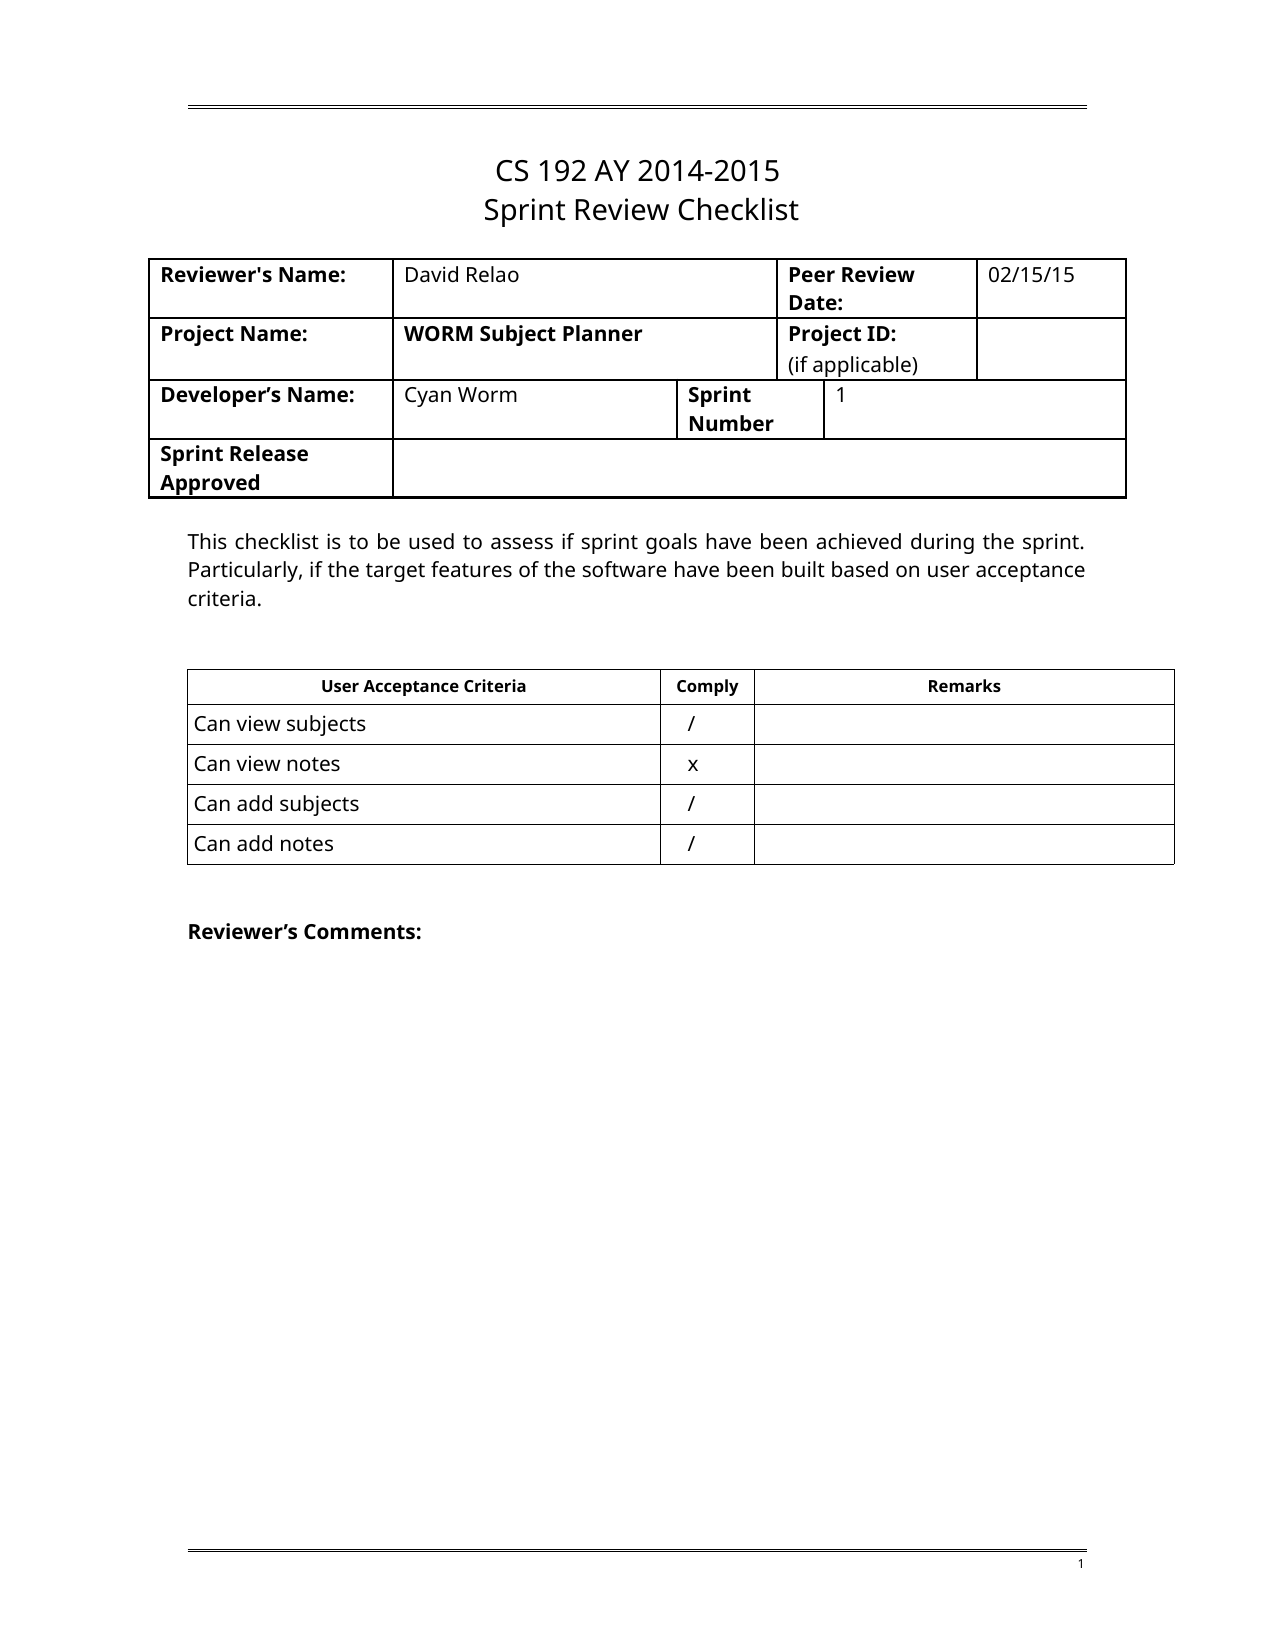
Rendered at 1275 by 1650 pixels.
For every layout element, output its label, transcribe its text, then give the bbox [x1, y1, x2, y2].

table_cell / [661, 825, 754, 863]
table_cell Developer’s Name: [150, 381, 392, 437]
table_cell Cyan Worm [394, 381, 676, 437]
table_cell [978, 319, 1125, 378]
table_header Remarks [755, 670, 1174, 703]
table_header Comply [661, 670, 754, 703]
text CS 192 AY 2014-2015 [187, 150, 1087, 190]
table_cell Can add notes [188, 825, 660, 863]
table_cell [755, 705, 1174, 743]
table_header User Acceptance Criteria [188, 670, 660, 703]
table_cell [755, 745, 1174, 783]
table_cell Project Name: [150, 319, 392, 378]
table_cell / [661, 785, 754, 823]
table_header 02/15/15 [978, 260, 1125, 317]
table_cell Can add subjects [188, 785, 660, 823]
table_cell Sprint Release Approved [150, 440, 392, 496]
table_cell [755, 825, 1174, 863]
text This checklist is to be used to assess if sprint goals have been achieved during the sprint. Particularly, if the target features of the software have been built based on user acceptance criteria. [187, 527, 1087, 612]
table_cell Can view subjects [188, 705, 660, 743]
table_header Peer Review Date: [778, 260, 976, 317]
table_cell Sprint Number [678, 381, 823, 437]
table_cell [394, 440, 1125, 496]
table_cell Project ID: [778, 319, 976, 348]
table_cell x [661, 745, 754, 783]
table_header David Relao [394, 260, 776, 317]
table_cell / [661, 705, 754, 743]
subtitle Reviewer’s Comments: [187, 917, 1087, 974]
table_cell Can view notes [188, 745, 660, 783]
table_cell 1 [825, 381, 1125, 437]
table_cell [755, 785, 1174, 823]
table_header Reviewer's Name: [150, 260, 392, 317]
table_cell (if applicable) [778, 348, 976, 378]
text Sprint Review Checklist [187, 190, 1087, 229]
table_cell WORM Subject Planner [394, 319, 776, 378]
